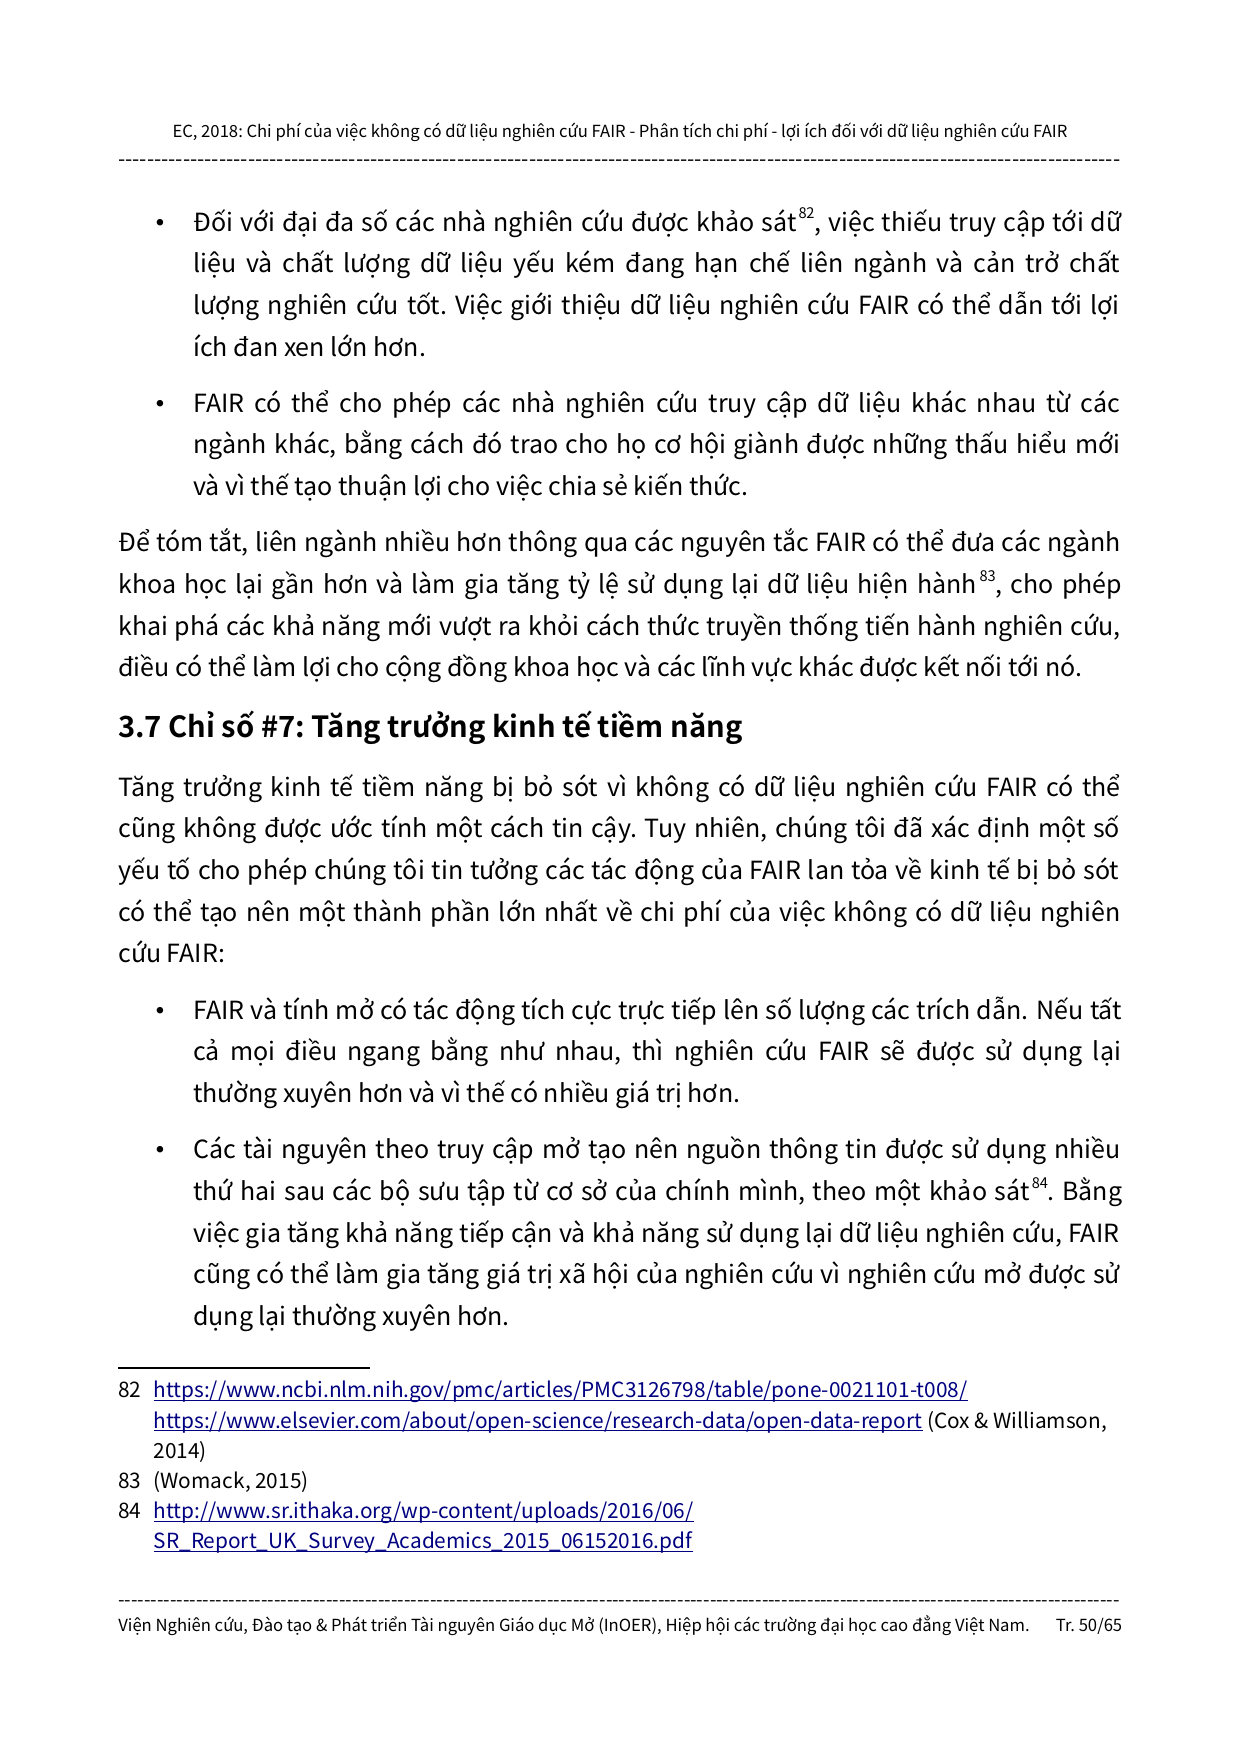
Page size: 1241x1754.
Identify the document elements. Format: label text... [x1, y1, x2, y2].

text 3.7 Chỉ số #7: Tăng trưởng kinh tế tiềm năng [118, 704, 1122, 746]
list Đối với đại đa số các nhà nghiên cứu được khảo sát, việc thiếu truy cập tới dữ liệu và chất lượng dữ liệu yếu kém đang hạn chế liên ngành và cản trở chất lượng nghiên cứu tốt. Việc giới thiệu dữ liệu nghiên cứu FAIR có thể dẫn tới lợi ích đan xen lớn hơn. [156, 202, 1122, 363]
list FAIR có thể cho phép các nhà nghiên cứu truy cập dữ liệu khác nhau từ các ngành khác, bằng cách đó trao cho họ cơ hội giành được những thấu hiểu mới và vì thế tạo thuận lợi cho việc chia sẻ kiến thức. [156, 383, 1122, 503]
text Tăng trưởng kinh tế tiềm năng bị bỏ sót vì không có dữ liệu nghiên cứu FAIR có thể cũng không được ước tính một cách tin cậy. Tuy nhiên, chúng tôi đã xác định một số yếu tố cho phép chúng tôi tin tưởng các tác động của FAIR lan tỏa về kinh tế bị bỏ sót có thể tạo nên một thành phần lớn nhất về chi phí của việc không có dữ liệu nghiên cứu FAIR: [118, 767, 1122, 970]
list FAIR và tính mở có tác động tích cực trực tiếp lên số lượng các trích dẫn. Nếu tất cả mọi điều ngang bằng như nhau, thì nghiên cứu FAIR sẽ được sử dụng lại thường xuyên hơn và vì thế có nhiều giá trị hơn. [156, 990, 1122, 1110]
text (Womack, 2015) [118, 1464, 1122, 1494]
text Để tóm tắt, liên ngành nhiều hơn thông qua các nguyên tắc FAIR có thể đưa các ngành khoa học lại gần hơn và làm gia tăng tỷ lệ sử dụng lại dữ liệu hiện hành, cho phép khai phá các khả năng mới vượt ra khỏi cách thức truyền thống tiến hành nghiên cứu, điều có thể làm lợi cho cộng đồng khoa học và các lĩnh vực khác được kết nối tới nó. [118, 523, 1122, 684]
list http://www.sr.ithaka.org/wp-content/uploads/2016/06/SR_Report_UK_Survey_Academics_2015_06152016.pdf [118, 1494, 1122, 1555]
list Các tài nguyên theo truy cập mở tạo nên nguồn thông tin được sử dụng nhiều thứ hai sau các bộ sưu tập từ cơ sở của chính mình, theo một khảo sát. Bằng việc gia tăng khả năng tiếp cận và khả năng sử dụng lại dữ liệu nghiên cứu, FAIR cũng có thể làm gia tăng giá trị xã hội của nghiên cứu vì nghiên cứu mở được sử dụng lại thường xuyên hơn. [156, 1130, 1122, 1333]
list https://www.ncbi.nlm.nih.gov/pmc/articles/PMC3126798/table/pone-0021101-t008/ https://www.elsevier.com/about/open-science/research-data/open-data-report (Cox & Williamson, 2014) [118, 1374, 1122, 1464]
